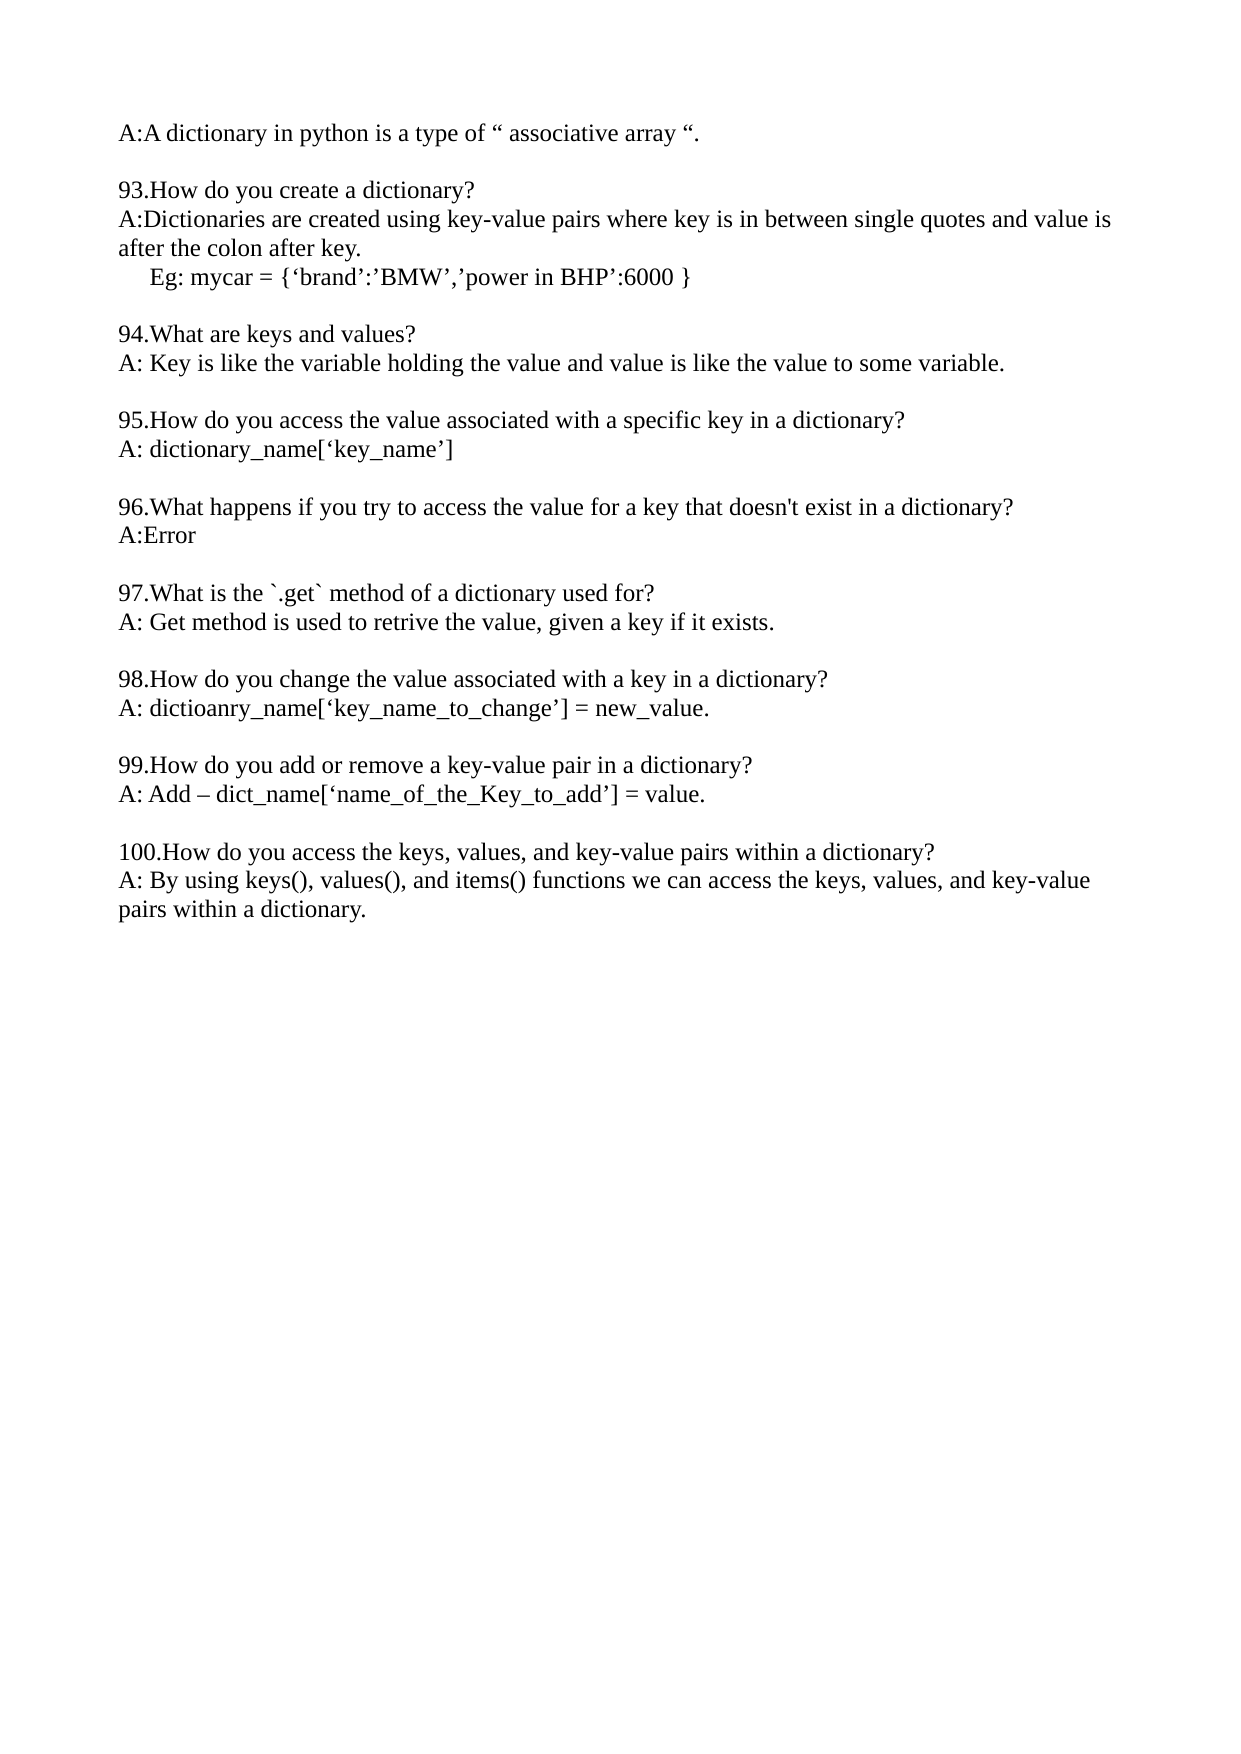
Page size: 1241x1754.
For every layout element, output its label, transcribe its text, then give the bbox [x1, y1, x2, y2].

text 99.How do you add or remove a key-value pair in a dictionary? [118, 751, 1122, 779]
text A: Get method is used to retrive the value, given a key if it exists. [118, 607, 1122, 664]
text 100.How do you access the keys, values, and key-value pairs within a dictionary? [118, 837, 1122, 866]
text 94.What are keys and values? [118, 319, 1122, 348]
text A:Dictionaries are created using key-value pairs where key is in between single quotes and value is after the colon after key. [118, 204, 1122, 262]
text 98.How do you change the value associated with a key in a dictionary? [118, 664, 1122, 693]
text A:A dictionary in python is a type of “ associative array “. [118, 118, 1122, 147]
text A: By using keys(), values(), and items() functions we can access the keys, values, and key-value pairs within a dictionary. [118, 866, 1122, 923]
text A: dictionary_name[‘key_name’] [118, 434, 1122, 463]
text A:Error [118, 521, 1122, 549]
text 97.What is the `.get` method of a dictionary used for? [118, 578, 1122, 607]
text 95.How do you access the value associated with a specific key in a dictionary? [118, 406, 1122, 434]
text 96.What happens if you try to access the value for a key that doesn't exist in a dictionary? [118, 492, 1122, 521]
text 93.How do you create a dictionary? [118, 176, 1122, 204]
text Eg: mycar = {‘brand’:’BMW’,’power in BHP’:6000 } [118, 262, 1122, 319]
text A: Key is like the variable holding the value and value is like the value to some variable. [118, 348, 1122, 406]
text A: dictioanry_name[‘key_name_to_change’] = new_value. [118, 693, 1122, 751]
text A: Add – dict_name[‘name_of_the_Key_to_add’] = value. [118, 779, 1122, 837]
